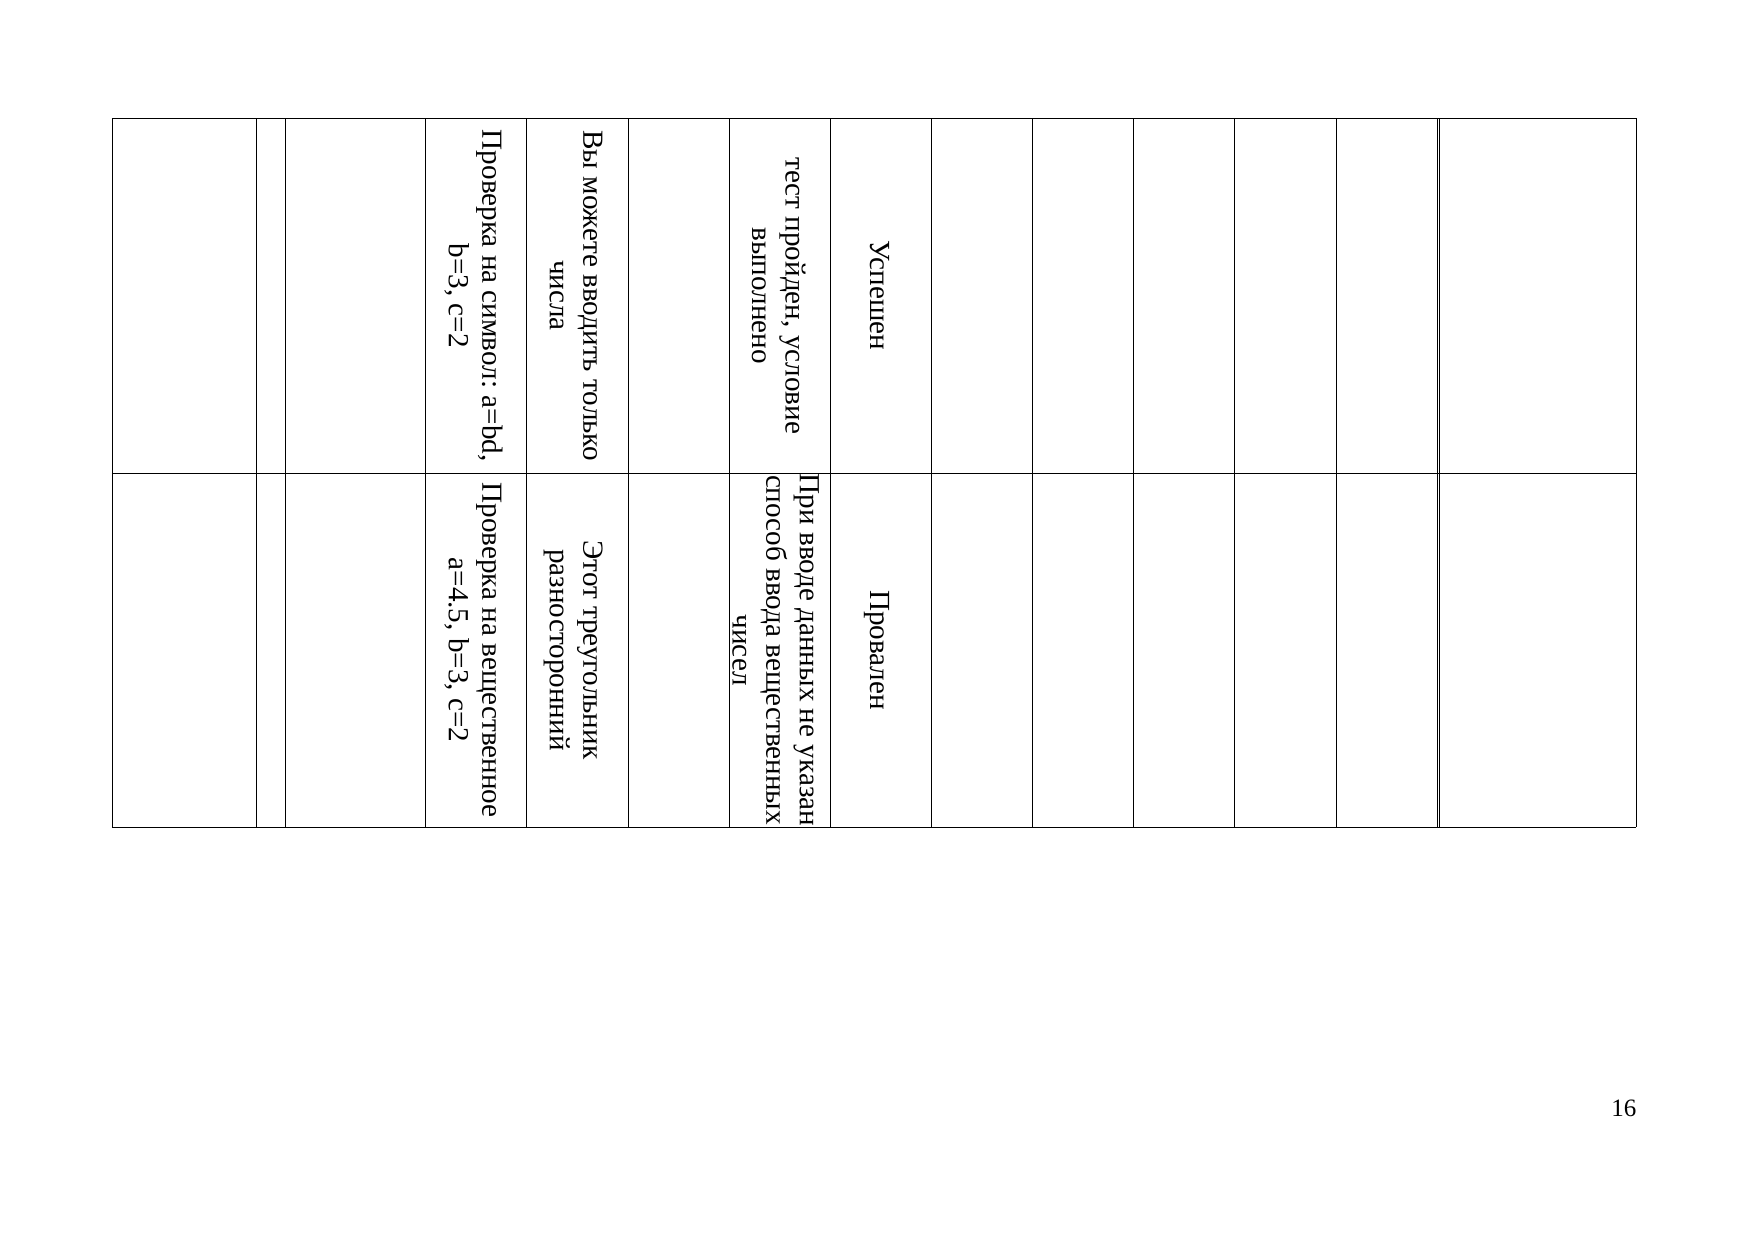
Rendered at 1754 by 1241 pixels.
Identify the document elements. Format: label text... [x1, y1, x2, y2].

table_cell [286, 474, 425, 827]
table_cell [629, 119, 729, 472]
table_cell [1440, 474, 1636, 827]
table_cell [1134, 474, 1234, 827]
table_cell [1235, 119, 1336, 472]
table_cell При вводе данных не указан способ ввода вещественных чисел [730, 474, 830, 827]
table_cell [286, 119, 425, 472]
table_cell тест пройден, условие выполнено [730, 119, 830, 472]
table_cell Вы можете вводить только числа [527, 119, 628, 472]
table_cell Проверка на вещественное a=4.5, b=3, c=2 [426, 474, 526, 827]
table_cell Провален [831, 474, 931, 827]
table_cell [932, 119, 1032, 472]
table_cell Этот треугольник разносторонний [527, 474, 628, 827]
table_cell [1033, 119, 1133, 472]
table_cell [257, 474, 285, 827]
table_cell [932, 474, 1032, 827]
table_cell Успешен [831, 119, 931, 472]
table_cell [113, 119, 256, 472]
table_cell [1337, 119, 1437, 472]
table_cell [257, 119, 285, 472]
table_cell [113, 474, 256, 827]
table_cell [1033, 474, 1133, 827]
table_cell [1235, 474, 1336, 827]
table_cell [1337, 474, 1437, 827]
table_cell [1134, 119, 1234, 472]
table_cell [629, 474, 729, 827]
table_cell [1440, 119, 1636, 472]
table_cell Проверка на символ: a=bd, b=3, c=2 [426, 119, 526, 472]
